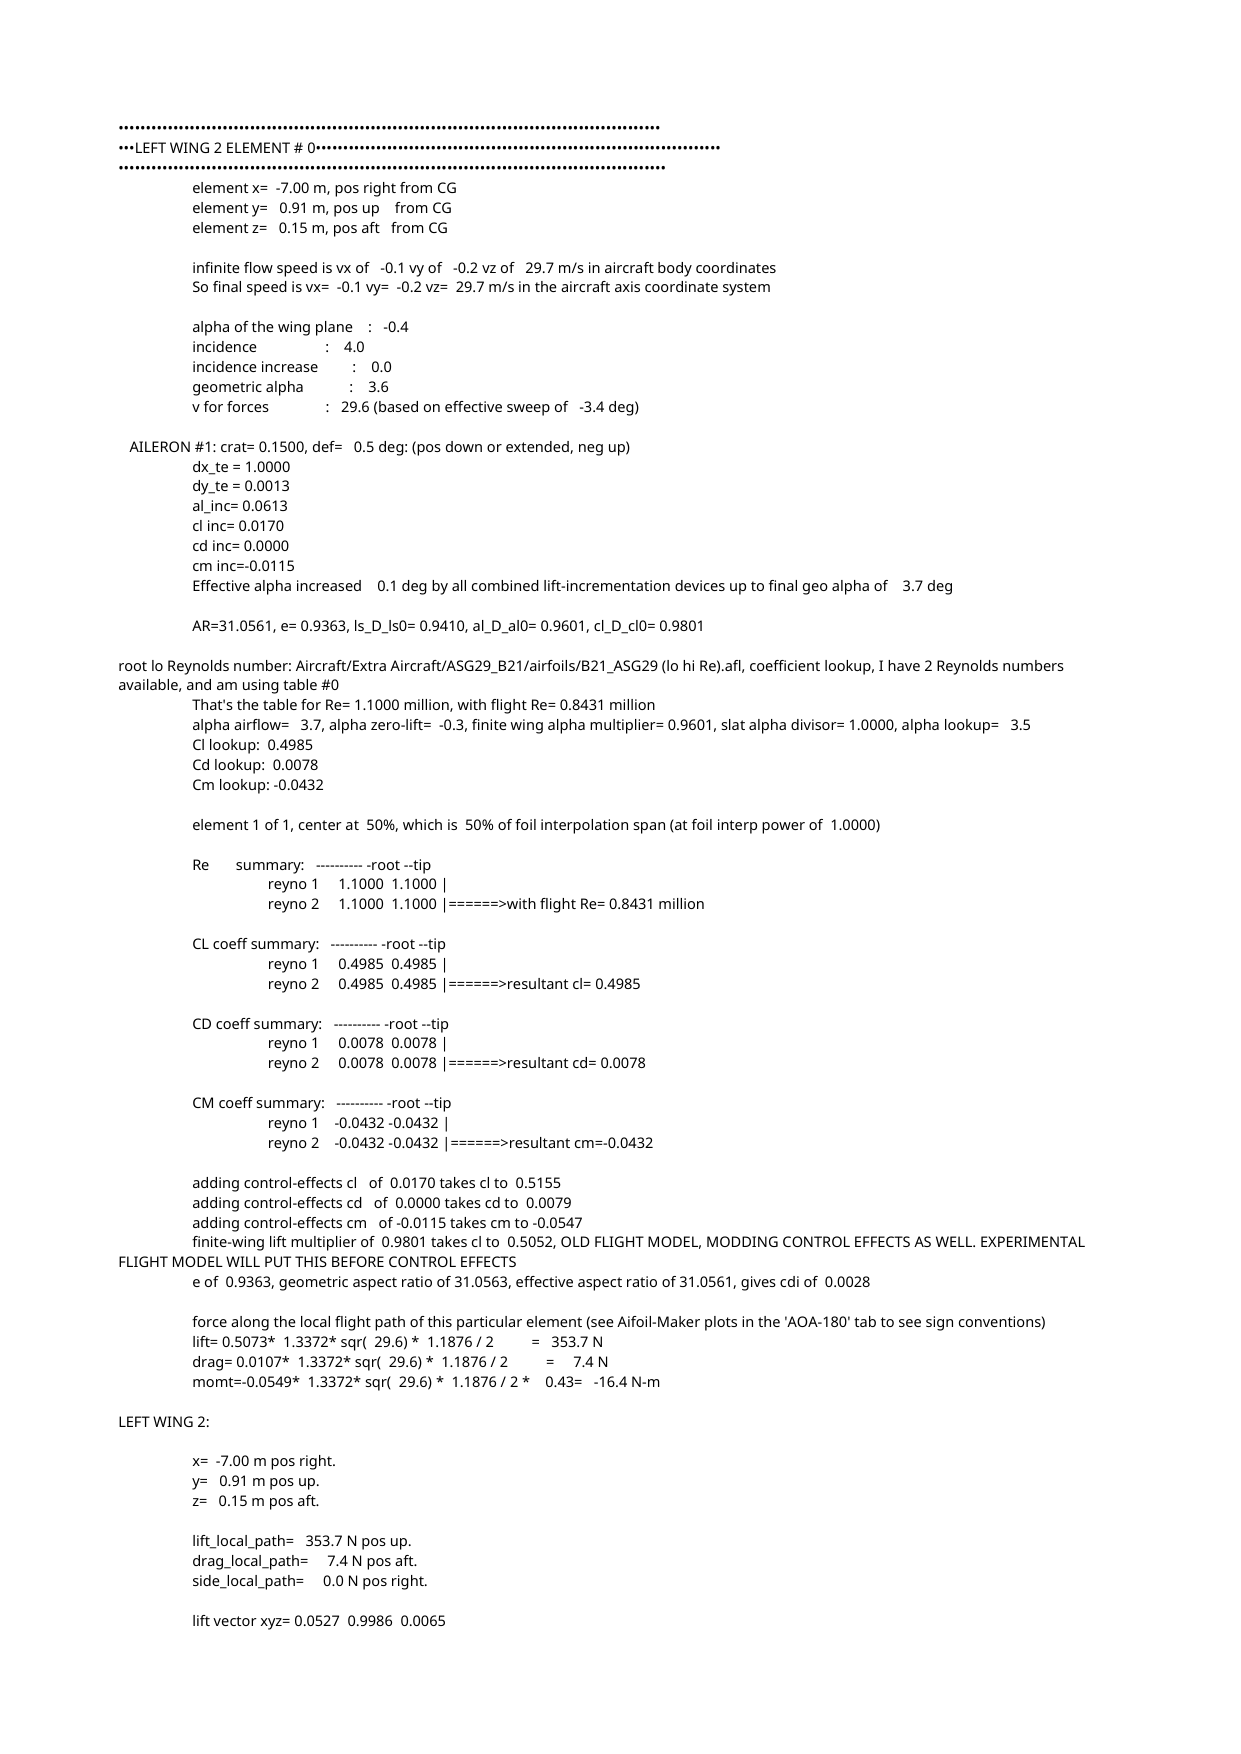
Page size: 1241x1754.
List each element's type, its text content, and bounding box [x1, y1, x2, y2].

text CL coeff summary: ---------- -root --tip [118, 934, 1122, 954]
text side_local_path= 0.0 N pos right. [118, 1571, 1122, 1590]
text force along the local flight path of this particular element (see Aifoil-Maker plots in the 'AOA-180' tab to see sign conventions) [118, 1312, 1122, 1332]
text reyno 2 1.1000 1.1000 |======>with flight Re= 0.8431 million [118, 894, 1122, 914]
text y= 0.91 m pos up. [118, 1471, 1122, 1491]
text Cd lookup: 0.0078 [118, 755, 1122, 775]
text element z= 0.15 m, pos aft from CG [118, 218, 1122, 237]
text adding control-effects cl of 0.0170 takes cl to 0.5155 [118, 1173, 1122, 1192]
text momt=-0.0549* 1.3372* sqr( 29.6) * 1.1876 / 2 * 0.43= -16.4 N-m [118, 1372, 1122, 1391]
text reyno 1 0.4985 0.4985 | [118, 954, 1122, 974]
text adding control-effects cm of -0.0115 takes cm to -0.0547 [118, 1212, 1122, 1232]
text CD coeff summary: ---------- -root --tip [118, 1013, 1122, 1033]
text Cl lookup: 0.4985 [118, 735, 1122, 755]
text cl inc= 0.0170 [118, 516, 1122, 536]
text Cm lookup: -0.0432 [118, 775, 1122, 794]
text reyno 2 -0.0432 -0.0432 |======>resultant cm=-0.0432 [118, 1133, 1122, 1153]
text LEFT WING 2: [118, 1411, 1122, 1431]
text dx_te = 1.0000 [118, 456, 1122, 476]
text cm inc=-0.0115 [118, 556, 1122, 576]
text element x= -7.00 m, pos right from CG [118, 178, 1122, 198]
text drag_local_path= 7.4 N pos aft. [118, 1551, 1122, 1571]
text reyno 2 0.0078 0.0078 |======>resultant cd= 0.0078 [118, 1053, 1122, 1073]
text geometric alpha : 3.6 [118, 377, 1122, 397]
text x= -7.00 m pos right. [118, 1451, 1122, 1471]
text reyno 1 0.0078 0.0078 | [118, 1033, 1122, 1053]
text al_inc= 0.0613 [118, 496, 1122, 516]
text AR=31.0561, e= 0.9363, ls_D_ls0= 0.9410, al_D_al0= 0.9601, cl_D_cl0= 0.9801 [118, 616, 1122, 635]
text ••••••••••••••••••••••••••••••••••••••••••••••••••••••••••••••••••••••••••••••••••••••••••••••••••• [118, 118, 1122, 138]
text CM coeff summary: ---------- -root --tip [118, 1093, 1122, 1113]
text reyno 2 0.4985 0.4985 |======>resultant cl= 0.4985 [118, 974, 1122, 993]
text AILERON #1: crat= 0.1500, def= 0.5 deg: (pos down or extended, neg up) [118, 436, 1122, 456]
text dy_te = 0.0013 [118, 476, 1122, 496]
text root lo Reynolds number: Aircraft/Extra Aircraft/ASG29_B21/airfoils/B21_ASG29 (lo hi Re).afl, coefficient lookup, I have 2 Reynolds numbers available, and am using table #0 [118, 655, 1122, 695]
text lift vector xyz= 0.0527 0.9986 0.0065 [118, 1610, 1122, 1630]
text •••LEFT WING 2 ELEMENT # 0•••••••••••••••••••••••••••••••••••••••••••••••••••••••••••••••••••••••••• [118, 138, 1122, 158]
text lift= 0.5073* 1.3372* sqr( 29.6) * 1.1876 / 2 = 353.7 N [118, 1332, 1122, 1352]
text reyno 1 -0.0432 -0.0432 | [118, 1113, 1122, 1133]
text That's the table for Re= 1.1000 million, with flight Re= 0.8431 million [118, 695, 1122, 715]
text So final speed is vx= -0.1 vy= -0.2 vz= 29.7 m/s in the aircraft axis coordinate system [118, 277, 1122, 297]
text alpha of the wing plane : -0.4 [118, 317, 1122, 337]
text drag= 0.0107* 1.3372* sqr( 29.6) * 1.1876 / 2 = 7.4 N [118, 1352, 1122, 1372]
text Re summary: ---------- -root --tip [118, 854, 1122, 874]
text z= 0.15 m pos aft. [118, 1491, 1122, 1511]
text •••••••••••••••••••••••••••••••••••••••••••••••••••••••••••••••••••••••••••••••••••••••••••••••••••• [118, 158, 1122, 178]
text lift_local_path= 353.7 N pos up. [118, 1531, 1122, 1551]
text infinite flow speed is vx of -0.1 vy of -0.2 vz of 29.7 m/s in aircraft body coordinates [118, 257, 1122, 277]
text cd inc= 0.0000 [118, 536, 1122, 556]
text finite-wing lift multiplier of 0.9801 takes cl to 0.5052, OLD FLIGHT MODEL, MODDING CONTROL EFFECTS AS WELL. EXPERIMENTAL FLIGHT MODEL WILL PUT THIS BEFORE CONTROL EFFECTS [118, 1232, 1122, 1272]
text element 1 of 1, center at 50%, which is 50% of foil interpolation span (at foil interp power of 1.0000) [118, 814, 1122, 834]
text adding control-effects cd of 0.0000 takes cd to 0.0079 [118, 1192, 1122, 1212]
text e of 0.9363, geometric aspect ratio of 31.0563, effective aspect ratio of 31.0561, gives cdi of 0.0028 [118, 1272, 1122, 1292]
text v for forces : 29.6 (based on effective sweep of -3.4 deg) [118, 397, 1122, 417]
text reyno 1 1.1000 1.1000 | [118, 874, 1122, 894]
text incidence increase : 0.0 [118, 357, 1122, 377]
text Effective alpha increased 0.1 deg by all combined lift-incrementation devices up to final geo alpha of 3.7 deg [118, 576, 1122, 596]
text incidence : 4.0 [118, 337, 1122, 357]
text alpha airflow= 3.7, alpha zero-lift= -0.3, finite wing alpha multiplier= 0.9601, slat alpha divisor= 1.0000, alpha lookup= 3.5 [118, 715, 1122, 735]
text element y= 0.91 m, pos up from CG [118, 198, 1122, 218]
